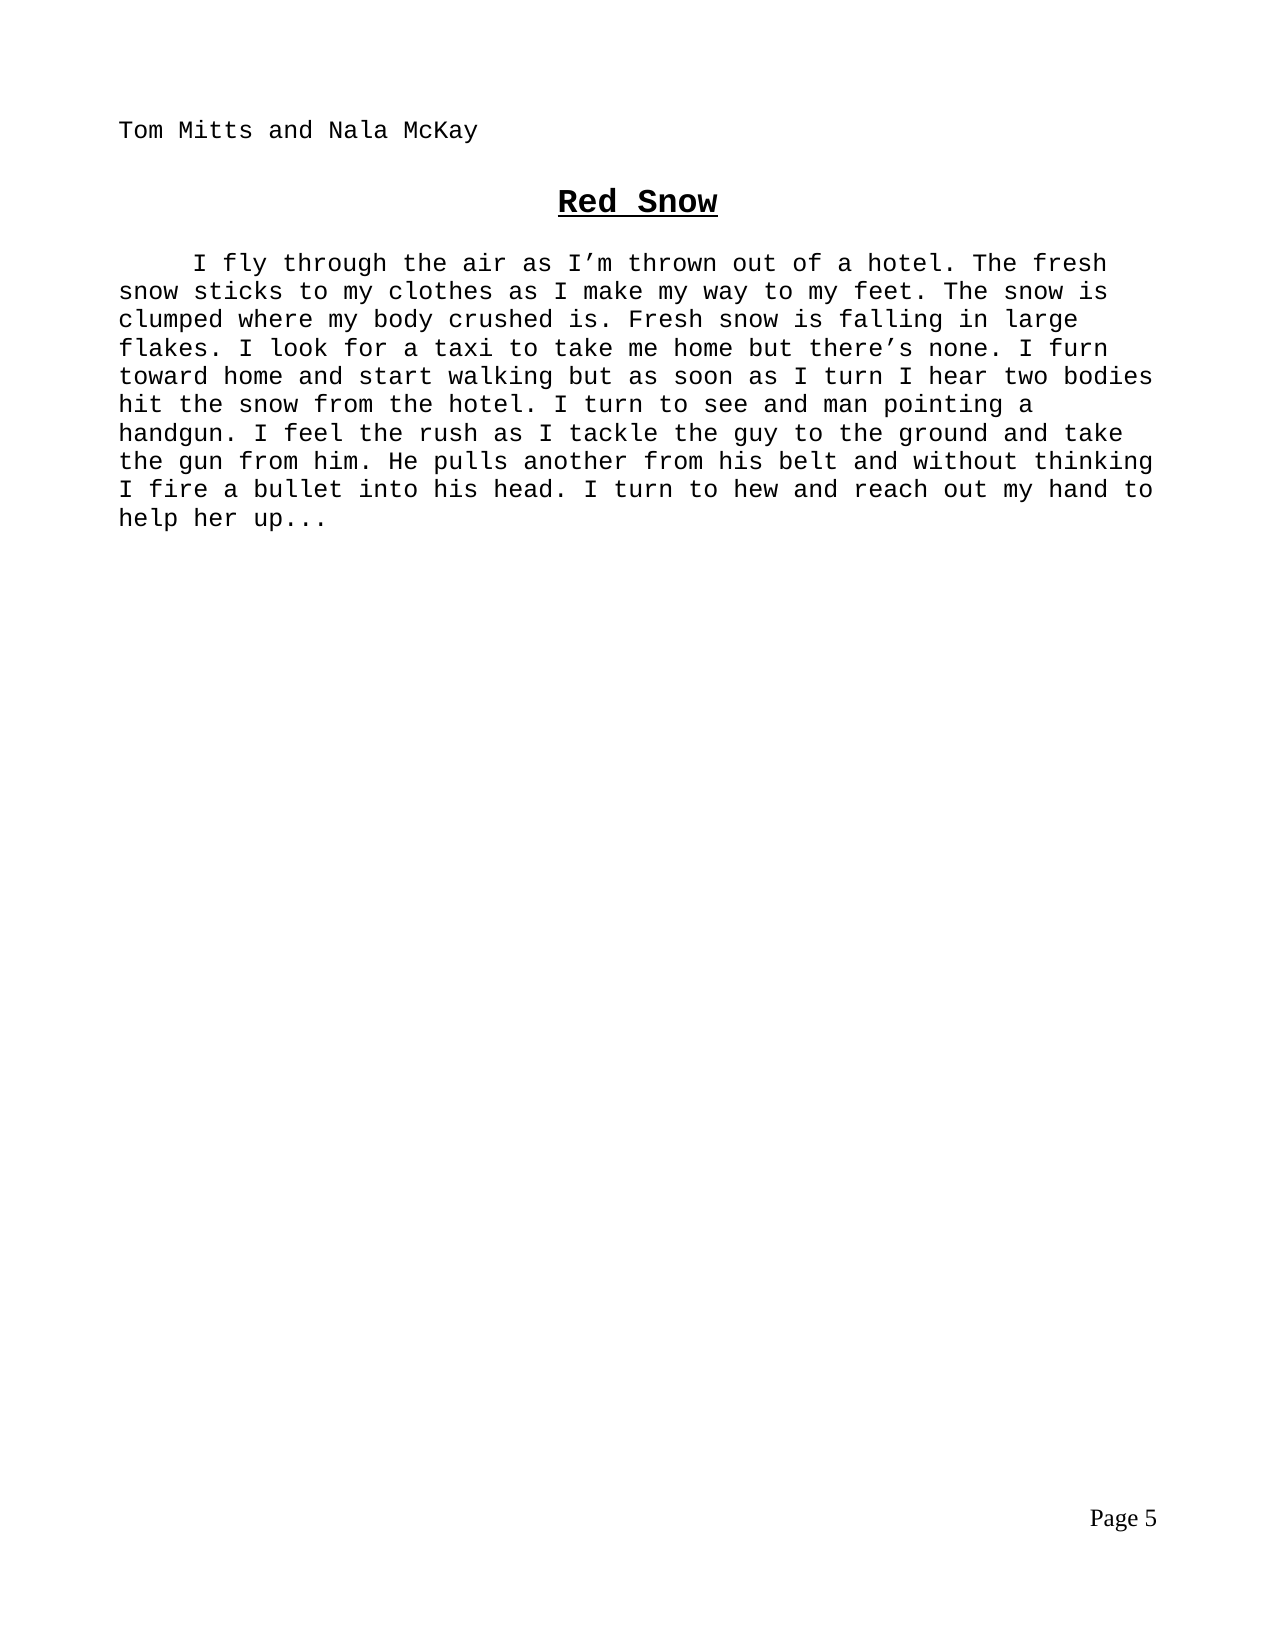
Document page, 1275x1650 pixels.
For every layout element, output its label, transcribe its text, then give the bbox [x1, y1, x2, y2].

text I fly through the air as I’m thrown out of a hotel. The fresh snow sticks to my clothes as I make my way to my feet. The snow is clumped where my body crushed is. Fresh snow is falling in large flakes. I look for a taxi to take me home but there’s none. I furn toward home and start walking but as soon as I turn I hear two bodies hit the snow from the hotel. I turn to see and man pointing a handgun. I feel the rush as I tackle the guy to the ground and take the gun from him. He pulls another from his belt and without thinking I fire a bullet into his head. I turn to hew and reach out my hand to help her up... [118, 250, 1157, 534]
text Tom Mitts and Nala McKay [118, 118, 1157, 146]
text Red Snow [118, 184, 1157, 222]
